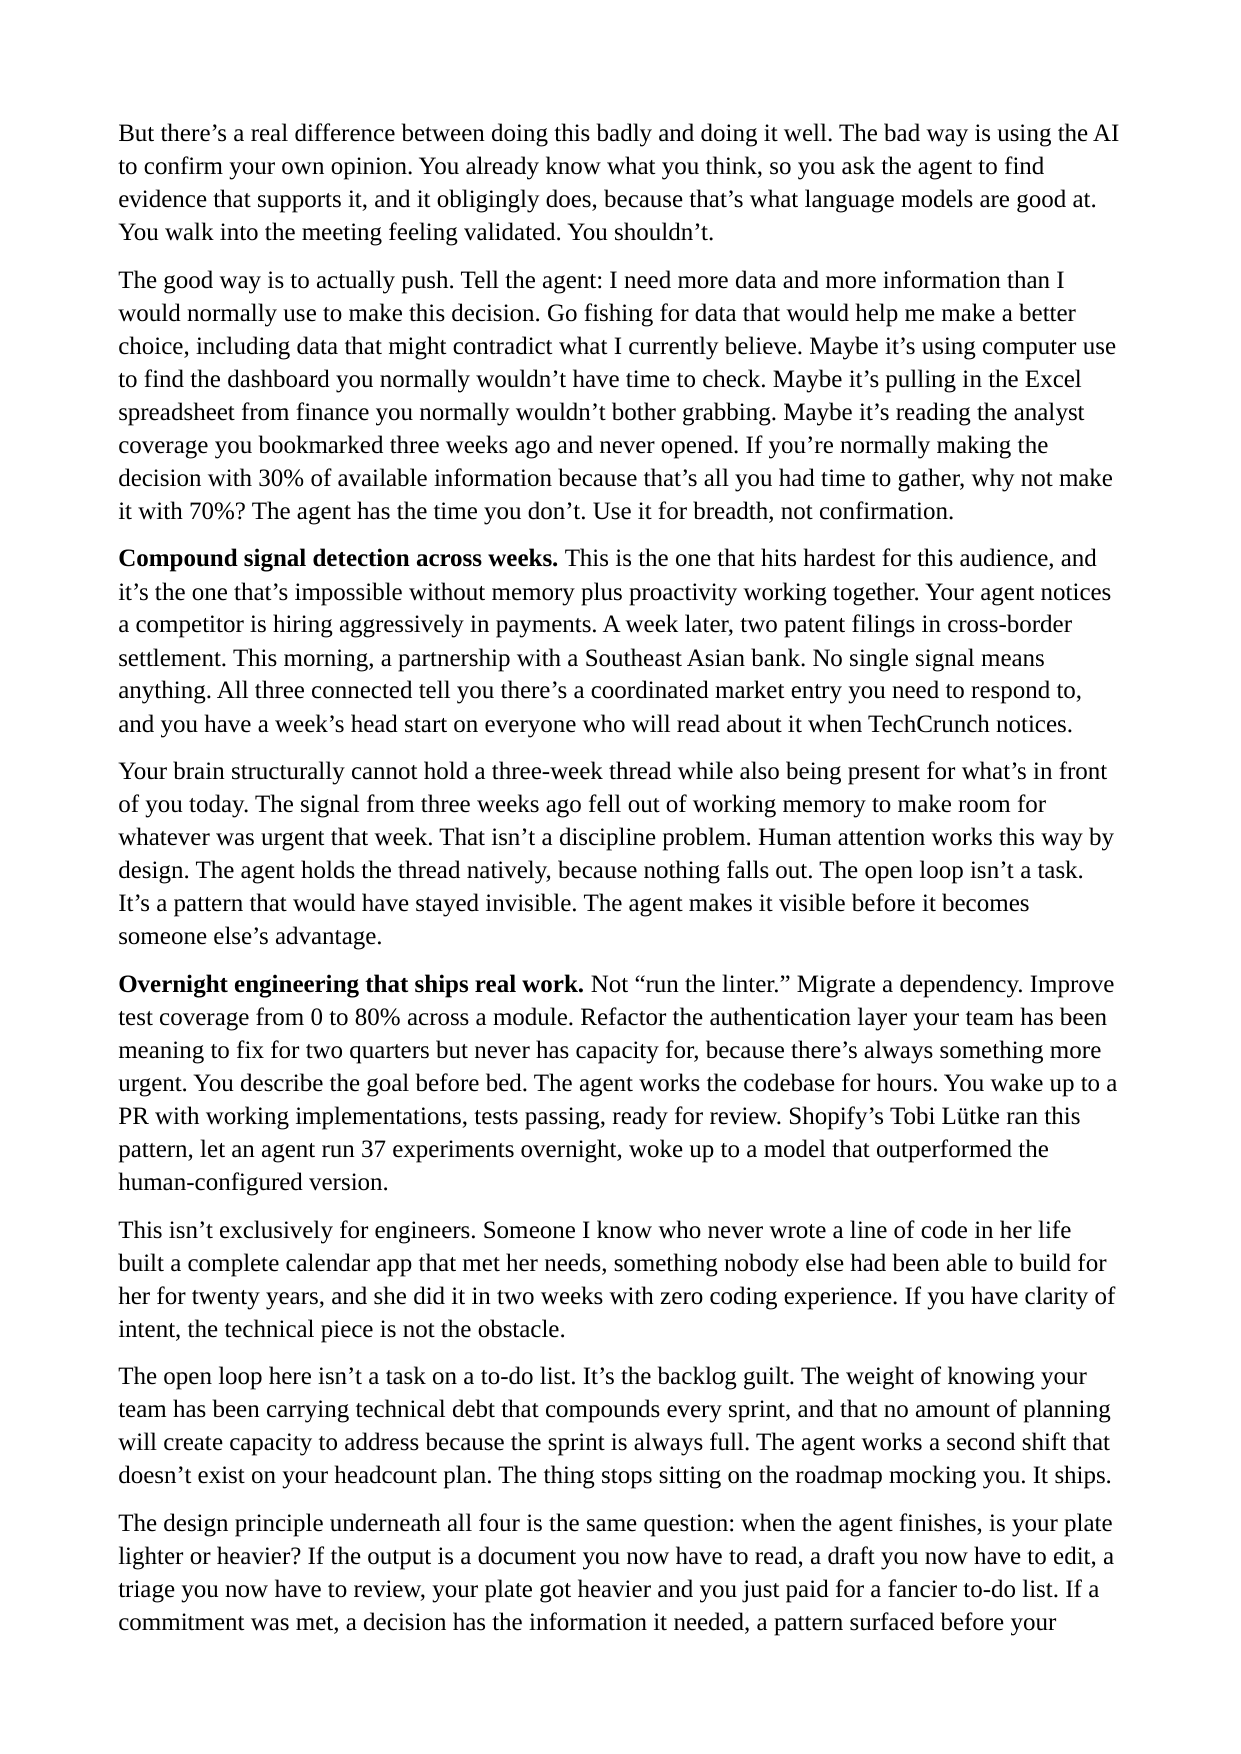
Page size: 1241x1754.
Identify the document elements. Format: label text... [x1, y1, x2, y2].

text The design principle underneath all four is the same question: when the agent finishes, is your plate lighter or heavier? If the output is a document you now have to read, a draft you now have to edit, a triage you now have to review, your plate got heavier and you just paid for a fancier to-do list. If a commitment was met, a decision has the information it needed, a pattern surfaced before your [118, 1508, 1122, 1636]
text This isn’t exclusively for engineers. Someone I know who never wrote a line of code in her life built a complete calendar app that met her needs, something nobody else had been able to build for her for twenty years, and she did it in two weeks with zero coding experience. If you have clarity of intent, the technical piece is not the obstacle. [118, 1215, 1122, 1342]
text Overnight engineering that ships real work. Not “run the linter.” Migrate a dependency. Improve test coverage from 0 to 80% across a module. Refactor the authentication layer your team has been meaning to fix for two quarters but never has capacity for, because there’s always something more urgent. You describe the goal before bed. The agent works the codebase for hours. You wake up to a PR with working implementations, tests passing, ready for review. Shopify’s Tobi Lütke ran this pattern, let an agent run 37 experiments overnight, woke up to a model that outperformed the human-configured version. [118, 969, 1122, 1196]
text The good way is to actually push. Tell the agent: I need more data and more information than I would normally use to make this decision. Go fishing for data that would help me make a better choice, including data that might contradict what I currently believe. Maybe it’s using computer use to find the dashboard you normally wouldn’t have time to check. Maybe it’s pulling in the Excel spreadsheet from finance you normally wouldn’t bother grabbing. Maybe it’s reading the analyst coverage you bookmarked three weeks ago and never opened. If you’re normally making the decision with 30% of available information because that’s all you had time to gather, why not make it with 70%? The agent has the time you don’t. Use it for breadth, not confirmation. [118, 265, 1122, 525]
text Your brain structurally cannot hold a three-week thread while also being present for what’s in front of you today. The signal from three weeks ago fell out of working memory to make room for whatever was urgent that week. That isn’t a discipline problem. Human attention works this way by design. The agent holds the thread natively, because nothing falls out. The open loop isn’t a task. It’s a pattern that would have stayed invisible. The agent makes it visible before it becomes someone else’s advantage. [118, 756, 1122, 950]
text Compound signal detection across weeks. This is the one that hits hardest for this audience, and it’s the one that’s impossible without memory plus proactivity working together. Your agent notices a competitor is hiring aggressively in payments. A week later, two patent filings in cross-border settlement. This morning, a partnership with a Southeast Asian bank. No single signal means anything. All three connected tell you there’s a coordinated market entry you need to respond to, and you have a week’s head start on everyone who will read about it when TechCrunch notices. [118, 543, 1122, 737]
text The open loop here isn’t a task on a to-do list. It’s the backlog guilt. The weight of knowing your team has been carrying technical debt that compounds every sprint, and that no amount of planning will create capacity to address because the sprint is always full. The agent works a second shift that doesn’t exist on your headcount plan. The thing stops sitting on the roadmap mocking you. It ships. [118, 1361, 1122, 1489]
text But there’s a real difference between doing this badly and doing it well. The bad way is using the AI to confirm your own opinion. You already know what you think, so you ask the agent to find evidence that supports it, and it obligingly does, because that’s what language models are good at. You walk into the meeting feeling validated. You shouldn’t. [118, 118, 1122, 246]
